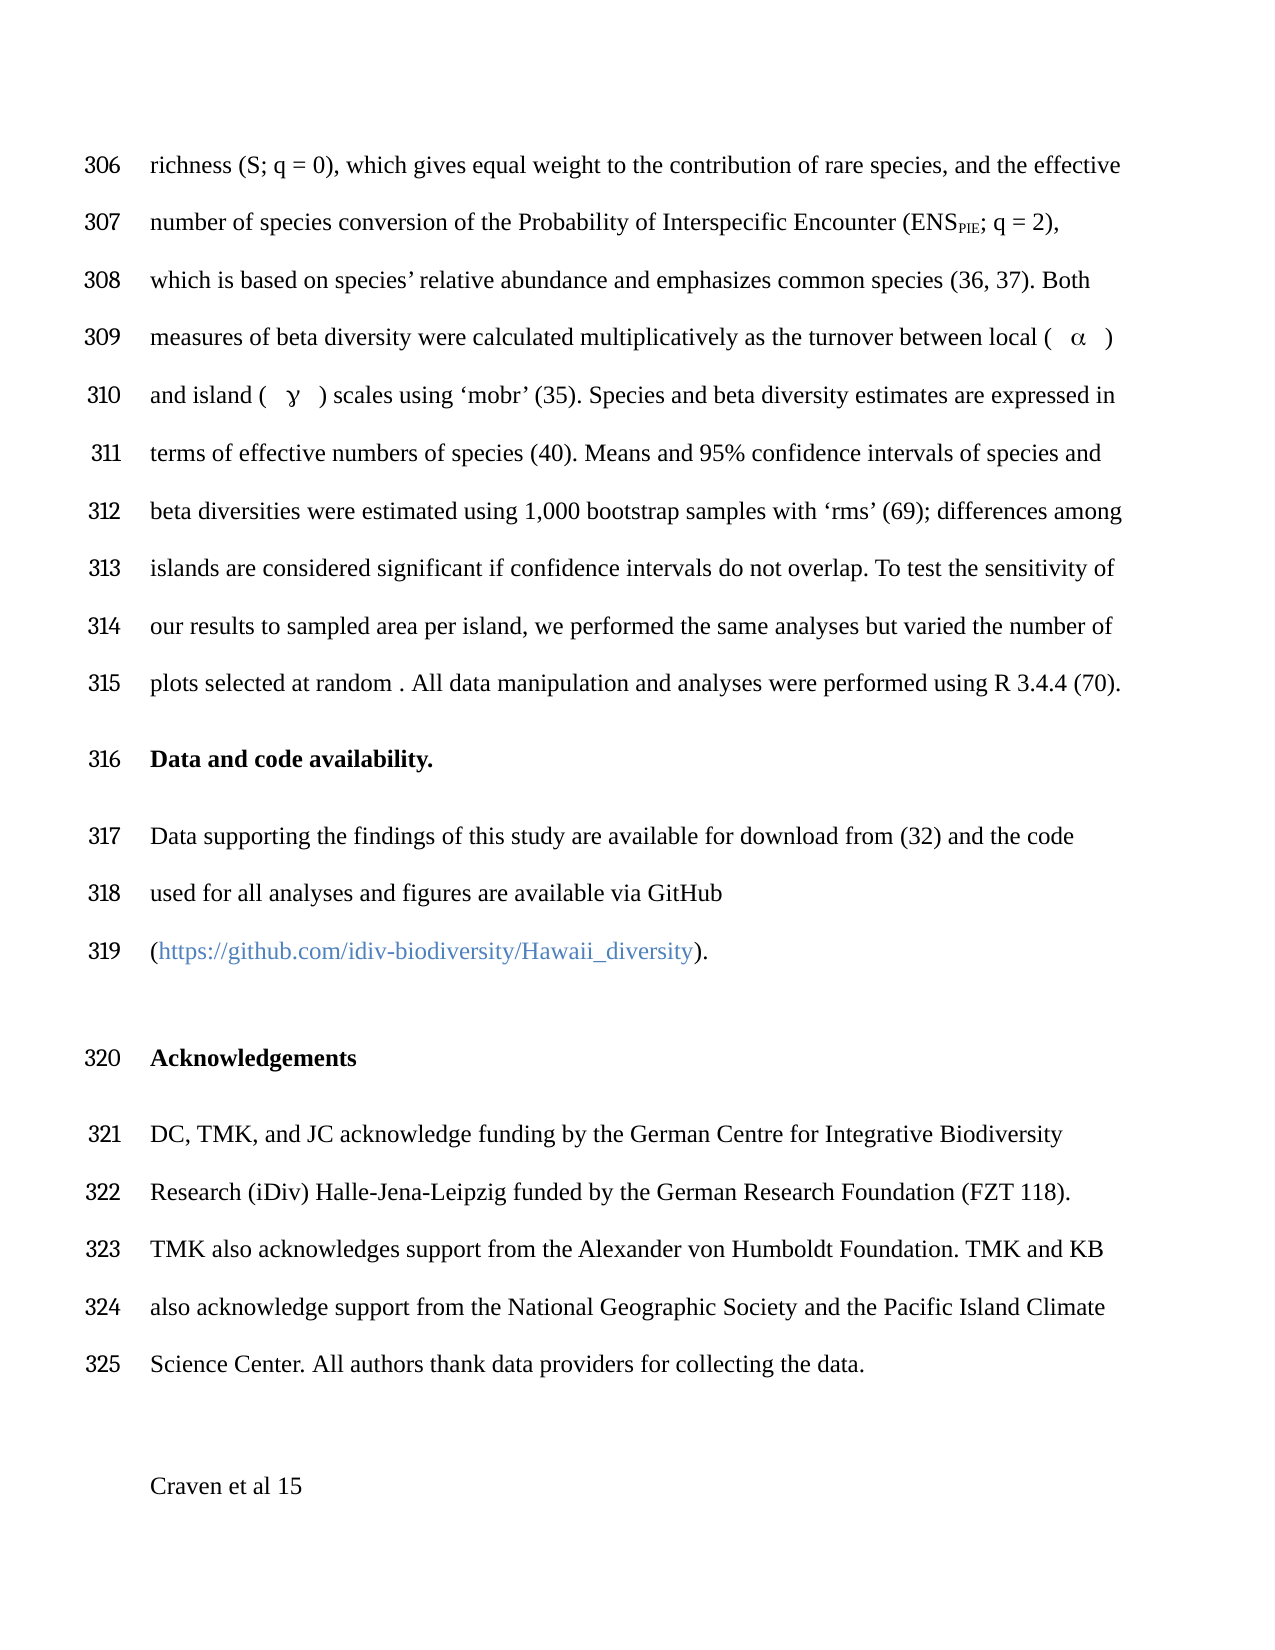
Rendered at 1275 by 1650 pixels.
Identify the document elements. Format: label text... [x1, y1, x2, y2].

text richness (S; q = 0), which gives equal weight to the contribution of rare species, and the effective number of species conversion of the Probability of Interspecific Encounter (ENSPIE; q = 2), which is based on species’ relative abundance and emphasizes common species (36, 37). Both measures of beta diversity were calculated multiplicatively as the turnover between local () and island () scales using ‘mobr’ (35). Species and beta diversity estimates are expressed in terms of effective numbers of species (40). Means and 95% confidence intervals of species and beta diversities were estimated using 1,000 bootstrap samples with ‘rms’ (69); differences among islands are considered significant if confidence intervals do not overlap. To test the sensitivity of our results to sampled area per island, we performed the same analyses but varied the number of plots selected at random . All data manipulation and analyses were performed using R 3.4.4 (70). [150, 150, 1125, 697]
text Data and code availability. [150, 744, 1125, 773]
subtitle Acknowledgements [150, 1043, 1125, 1072]
text DC, TMK, and JC acknowledge funding by the German Centre for Integrative Biodiversity Research (iDiv) Halle-Jena-Leipzig funded by the German Research Foundation (FZT 118). TMK also acknowledges support from the Alexander von Humboldt Foundation. TMK and KB also acknowledge support from the National Geographic Society and the Pacific Island Climate Science Center. All authors thank data providers for collecting the data. [150, 1119, 1125, 1378]
text Data supporting the findings of this study are available for download from (32) and the code used for all analyses and figures are available via GitHub (https://github.com/idiv-biodiversity/Hawaii_diversity). [150, 821, 1125, 964]
